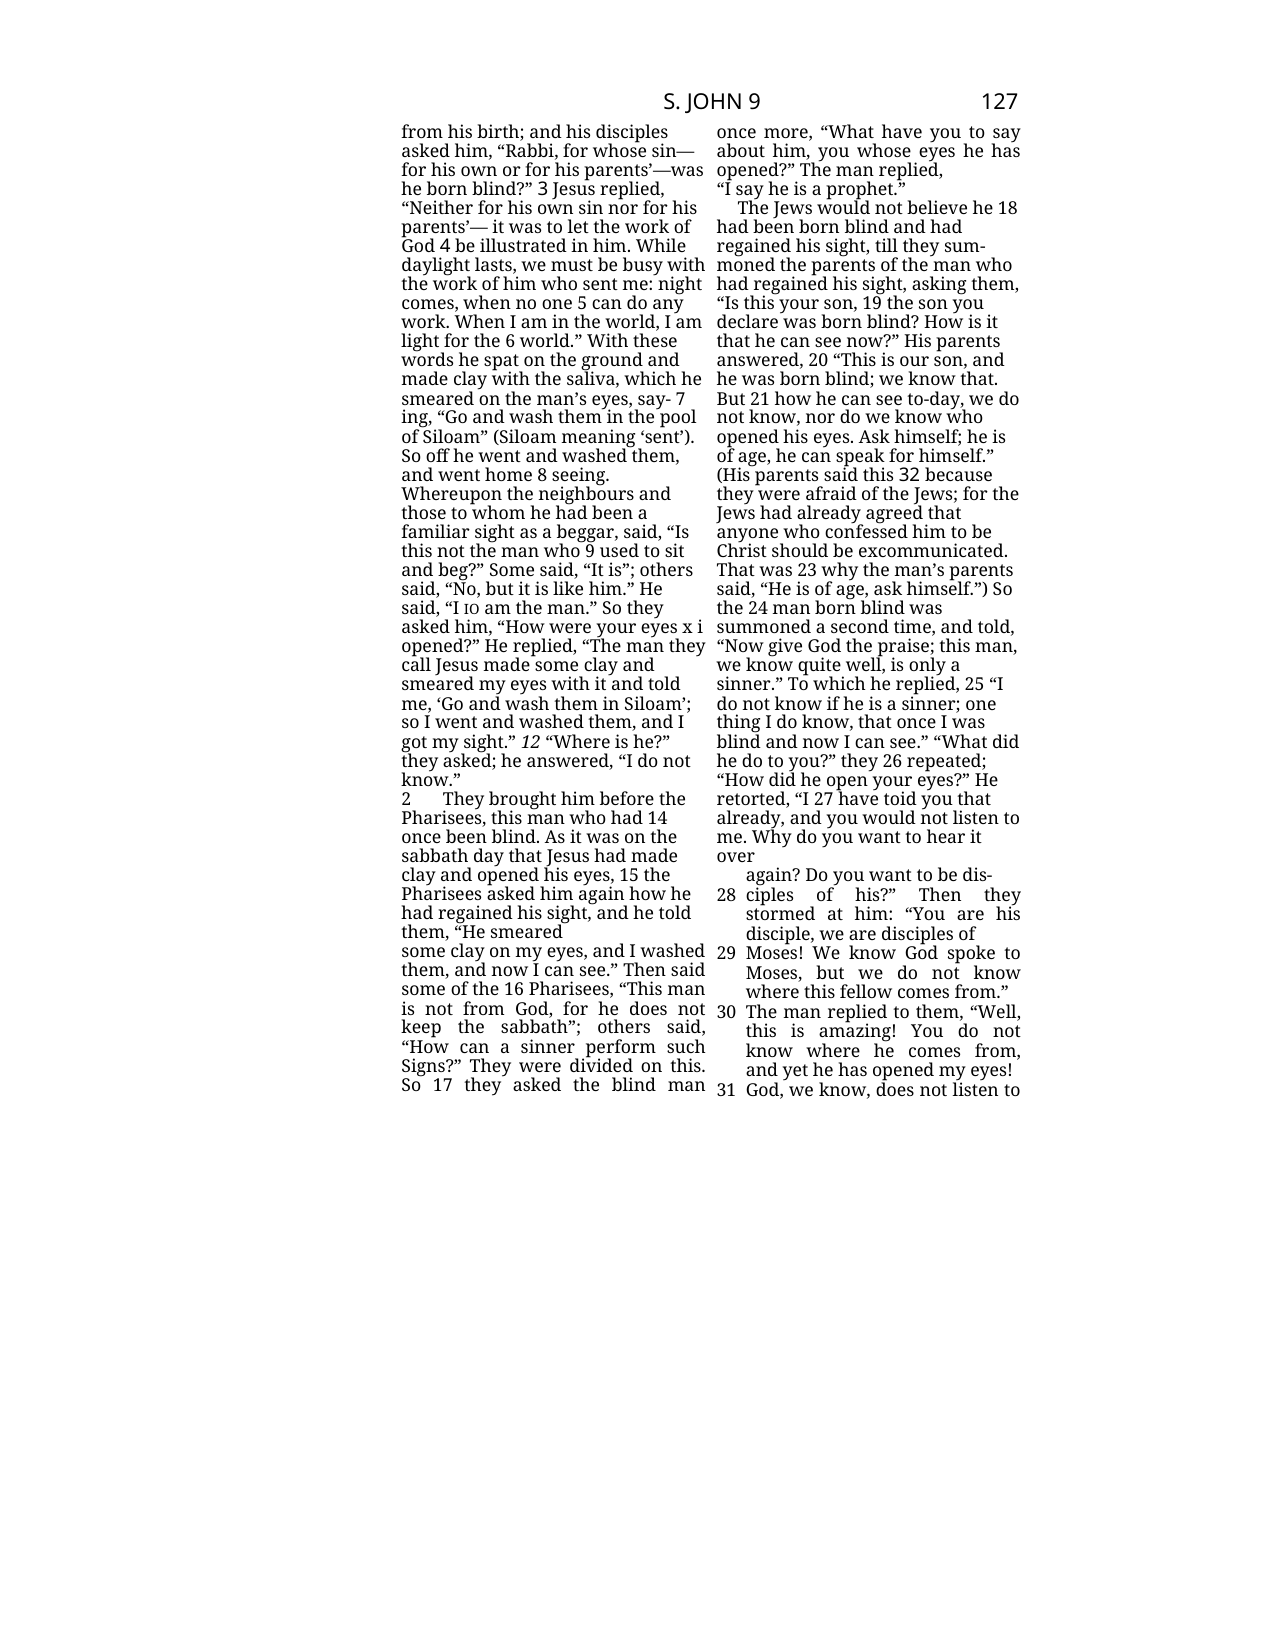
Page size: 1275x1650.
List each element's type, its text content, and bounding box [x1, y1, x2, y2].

list The man replied to them, “Well, this is amazing! You do not know where he comes from, and yet he has opened my eyes! [716, 1003, 1021, 1081]
text “I say he is a prophet.” [716, 180, 1021, 199]
list ciples of his?” Then they stormed at him: “You are his disciple, we are disciples of [716, 886, 1021, 944]
text once more, “What have you to say about him, you whose eyes he has opened?” The man replied, [716, 123, 1021, 180]
text some clay on my eyes, and I washed them, and now I can see.” Then said some of the 16 Pharisees, “This man is not from God, for he does not keep the sabbath”; others said, “How can a sinner perform such Signs?” They were divided on this. So 17 they asked the blind man [401, 942, 706, 1095]
text The Jews would not believe he 18 had been born blind and had regained his sight, till they sum­moned the parents of the man who had regained his sight, asking them, “Is this your son, 19 the son you declare was born blind? How is it that he can see now?” His parents answered, 20 “This is our son, and he was born blind; we know that. But 21 how he can see to-day, we do not know, nor do we know who opened his eyes. Ask himself; he is of age, he can speak for himself.” (His parents said this 32 because they were afraid of the Jews; for the Jews had already agreed that anyone who con­fessed him to be Christ should be excommunicated. That was 23 why the man’s parents said, “He is of age, ask himself.”) So the 24 man born blind was summoned a second time, and told, “Now give God the praise; this man, we know quite well, is only a sinner.” To which he replied, 25 “I do not know if he is a sinner; one thing I do know, that once I was blind and now I can see.” “What did he do to you?” they 26 repeated; “How did he open your eyes?” He retorted, “I 27 have toid you that already, and you would not listen to me. Why do you want to hear it over [716, 199, 1021, 866]
list Moses! We know God spoke to Moses, but we do not know where this fellow comes from.” [716, 944, 1021, 1003]
text from his birth; and his disciples asked him, “Rabbi, for whose sin—for his own or for his par­ents’—was he born blind?” 3 Jesus replied, “Neither for his own sin nor for his parents’— it was to let the work of God 4 be illustrated in him. While daylight lasts, we must be busy with the work of him who sent me: night comes, when no one 5 can do any work. When I am in the world, I am light for the 6 world.” With these words he spat on the ground and made clay with the saliva, which he smeared on the man’s eyes, say- 7 ing, “Go and wash them in the pool of Siloam” (Siloam mean­ing ‘sent’). So off he went and washed them, and went home 8 seeing. Whereupon the neigh­bours and those to whom he had been a familiar sight as a beggar, said, “Is this not the man who 9 used to sit and beg?” Some said, “It is”; others said, “No, but it is like him.” He said, “I io am the man.” So they asked him, “How were your eyes x i opened?” He replied, “The man they call Jesus made some clay and smeared my eyes with it and told me, ‘Go and wash them in Siloam’; so I went and washed them, and I got my sight.” 12 “Where is he?” they asked; he answered, “I do not know.” [401, 123, 706, 790]
text again? Do you want to be dis- [746, 866, 1021, 886]
list They brought him before the Pharisees, this man who had 14 once been blind. As it was on the sabbath day that Jesus had made clay and opened his eyes, 15 the Pharisees asked him again how he had regained his sight, and he told them, “He smeared [401, 790, 706, 942]
list God, we know, does not listen to [716, 1081, 1021, 1100]
